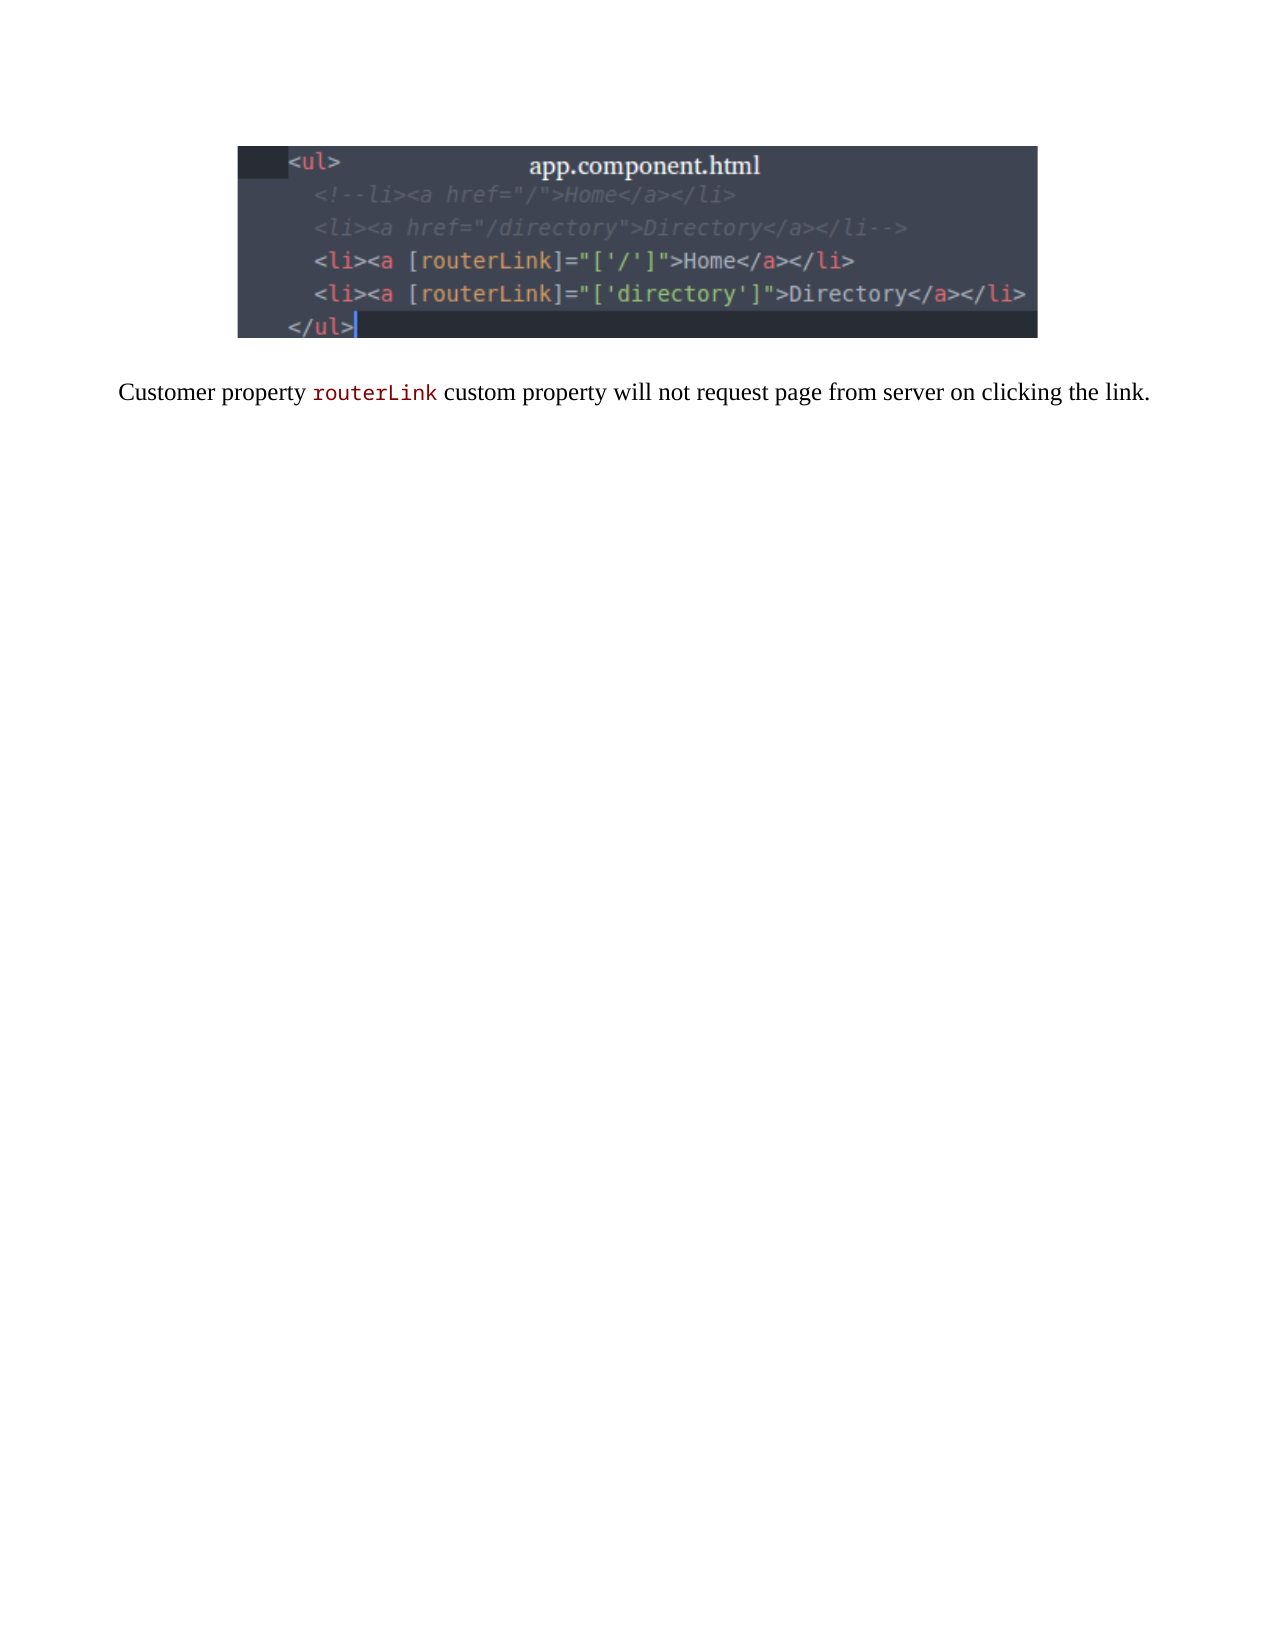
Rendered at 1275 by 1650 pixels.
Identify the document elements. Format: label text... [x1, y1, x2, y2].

text Customer property routerLink custom property will not request page from server on clicking the link. [118, 377, 1157, 406]
picture [237, 146, 1038, 338]
